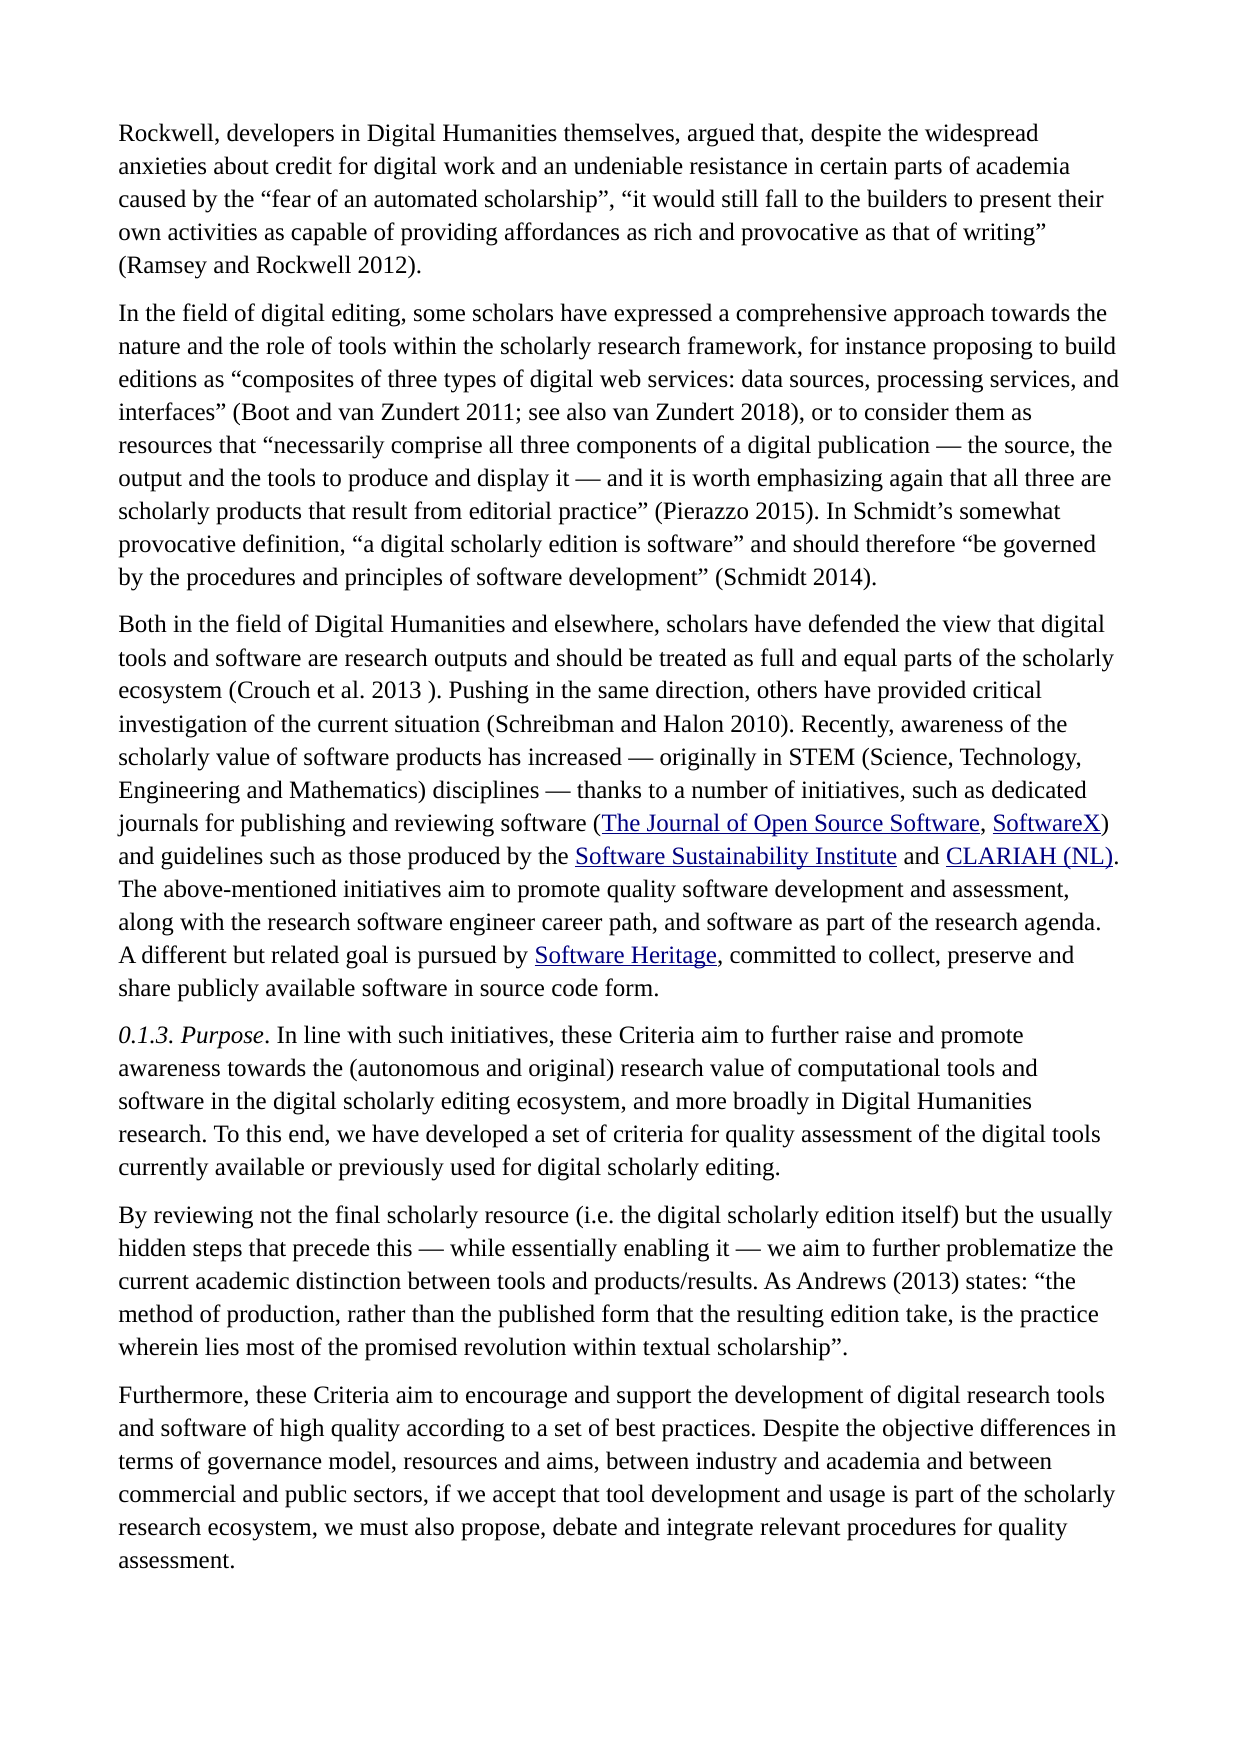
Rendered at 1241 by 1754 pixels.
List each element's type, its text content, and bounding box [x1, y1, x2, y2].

text By reviewing not the final scholarly resource (i.e. the digital scholarly edition itself) but the usually hidden steps that precede this — while essentially enabling it — we aim to further problematize the current academic distinction between tools and products/results. As Andrews (2013) states: “the method of production, rather than the published form that the resulting edition take, is the practice wherein lies most of the promised revolution within textual scholarship”. [118, 1200, 1122, 1361]
text Both in the field of Digital Humanities and elsewhere, scholars have defended the view that digital tools and software are research outputs and should be treated as full and equal parts of the scholarly ecosystem (Crouch et al. 2013 ). Pushing in the same direction, others have provided critical investigation of the current situation (Schreibman and Halon 2010). Recently, awareness of the scholarly value of software products has increased — originally in STEM (Science, Technology, Engineering and Mathematics) disciplines — thanks to a number of initiatives, such as dedicated journals for publishing and reviewing software (The Journal of Open Source Software, SoftwareX) and guidelines such as those produced by the Software Sustainability Institute and CLARIAH (NL). The above-mentioned initiatives aim to promote quality software development and assessment, along with the research software engineer career path, and software as part of the research agenda. A different but related goal is pursued by Software Heritage, committed to collect, preserve and share publicly available software in source code form. [118, 609, 1122, 1002]
text 0.1.3. Purpose. In line with such initiatives, these Criteria aim to further raise and promote awareness towards the (autonomous and original) research value of computational tools and software in the digital scholarly editing ecosystem, and more broadly in Digital Humanities research. To this end, we have developed a set of criteria for quality assessment of the digital tools currently available or previously used for digital scholarly editing. [118, 1020, 1122, 1181]
text In the field of digital editing, some scholars have expressed a comprehensive approach towards the nature and the role of tools within the scholarly research framework, for instance proposing to build editions as “composites of three types of digital web services: data sources, processing services, and interfaces” (Boot and van Zundert 2011; see also van Zundert 2018), or to consider them as resources that “necessarily comprise all three components of a digital publication — the source, the output and the tools to produce and display it — and it is worth emphasizing again that all three are scholarly products that result from editorial practice” (Pierazzo 2015). In Schmidt’s somewhat provocative definition, “a digital scholarly edition is software” and should therefore “be governed by the procedures and principles of software development” (Schmidt 2014). [118, 298, 1122, 591]
text Rockwell, developers in Digital Humanities themselves, argued that, despite the widespread anxieties about credit for digital work and an undeniable resistance in certain parts of academia caused by the “fear of an automated scholarship”, “it would still fall to the builders to present their own activities as capable of providing affordances as rich and provocative as that of writing” (Ramsey and Rockwell 2012). [118, 118, 1122, 279]
text Furthermore, these Criteria aim to encourage and support the development of digital research tools and software of high quality according to a set of best practices. Despite the objective differences in terms of governance model, resources and aims, between industry and academia and between commercial and public sectors, if we accept that tool development and usage is part of the scholarly research ecosystem, we must also propose, debate and integrate relevant procedures for quality assessment. [118, 1380, 1122, 1574]
